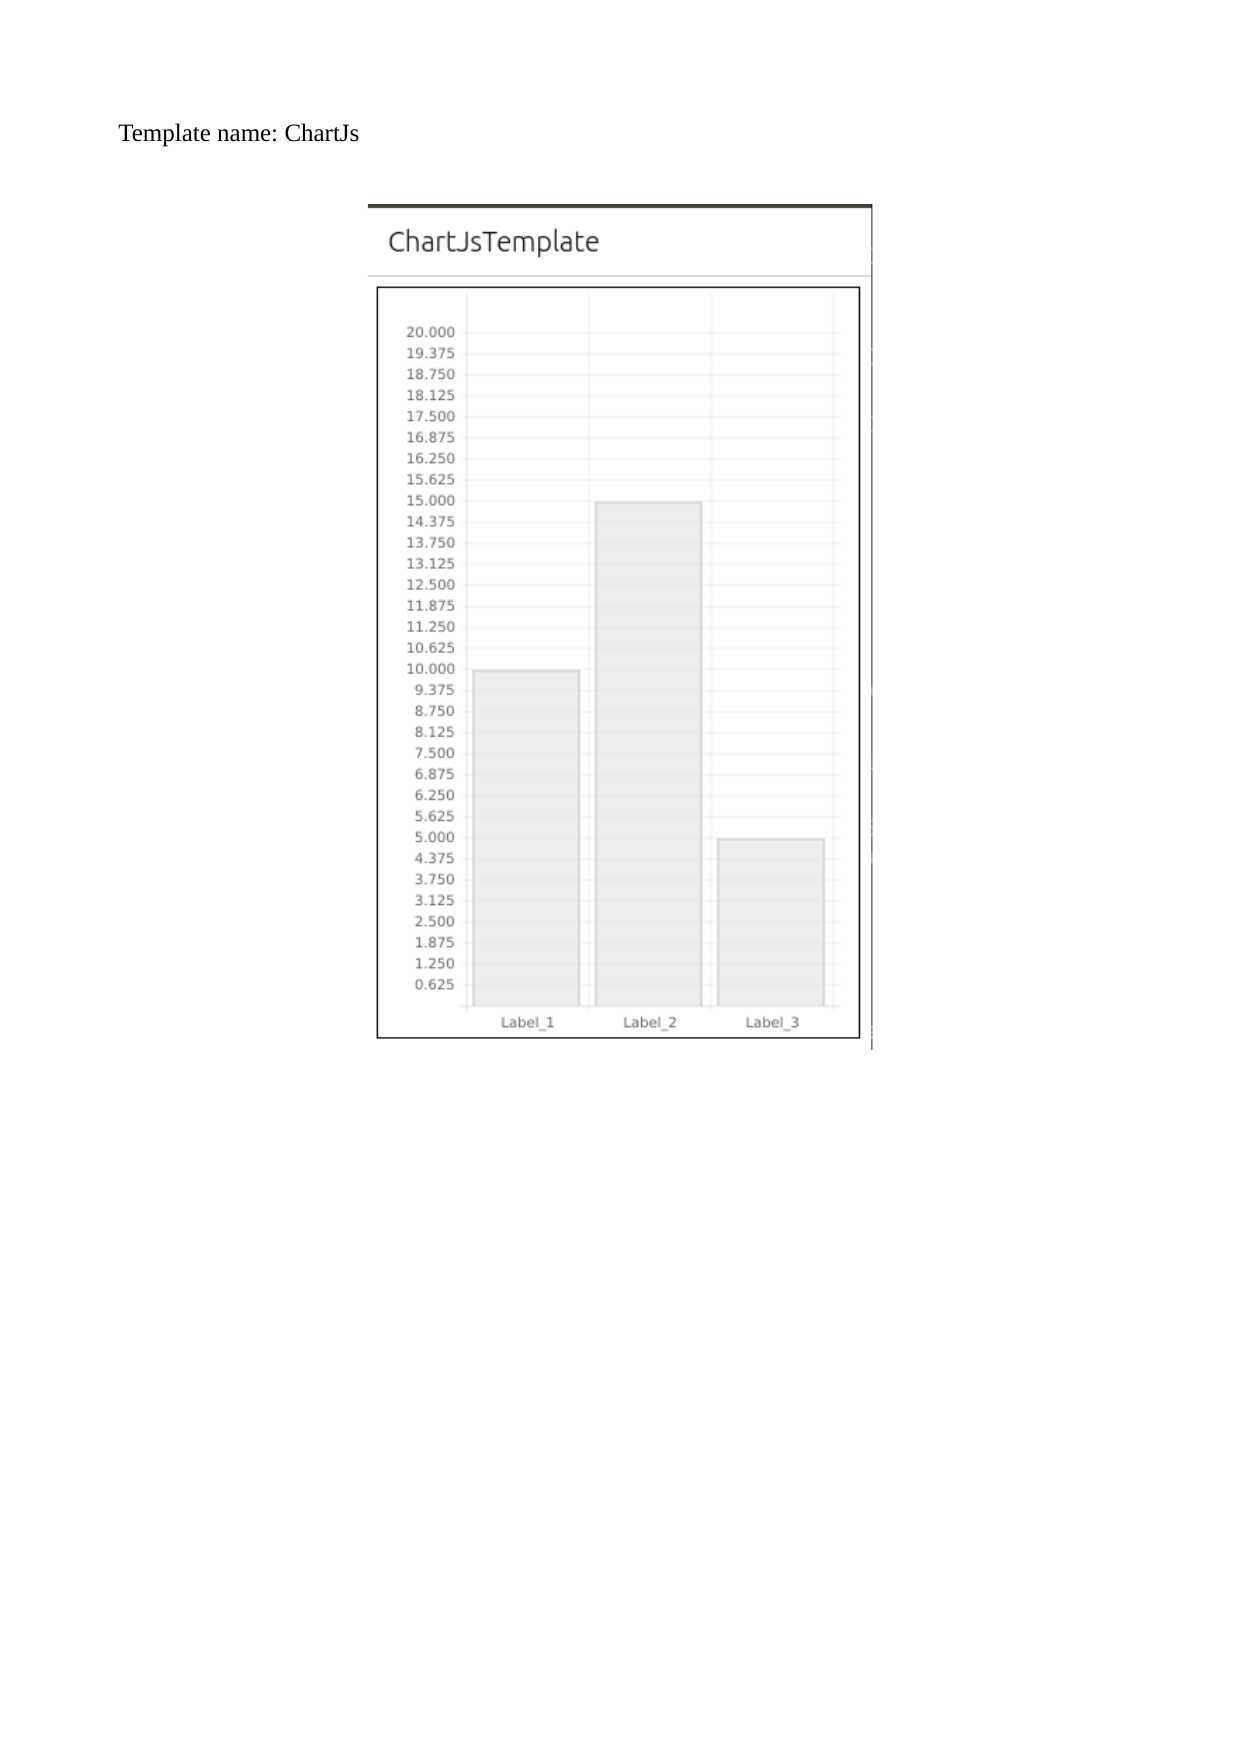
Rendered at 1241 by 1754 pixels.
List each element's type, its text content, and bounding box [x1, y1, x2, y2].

text Template name: ChartJs [118, 118, 1122, 147]
picture [367, 204, 873, 1050]
